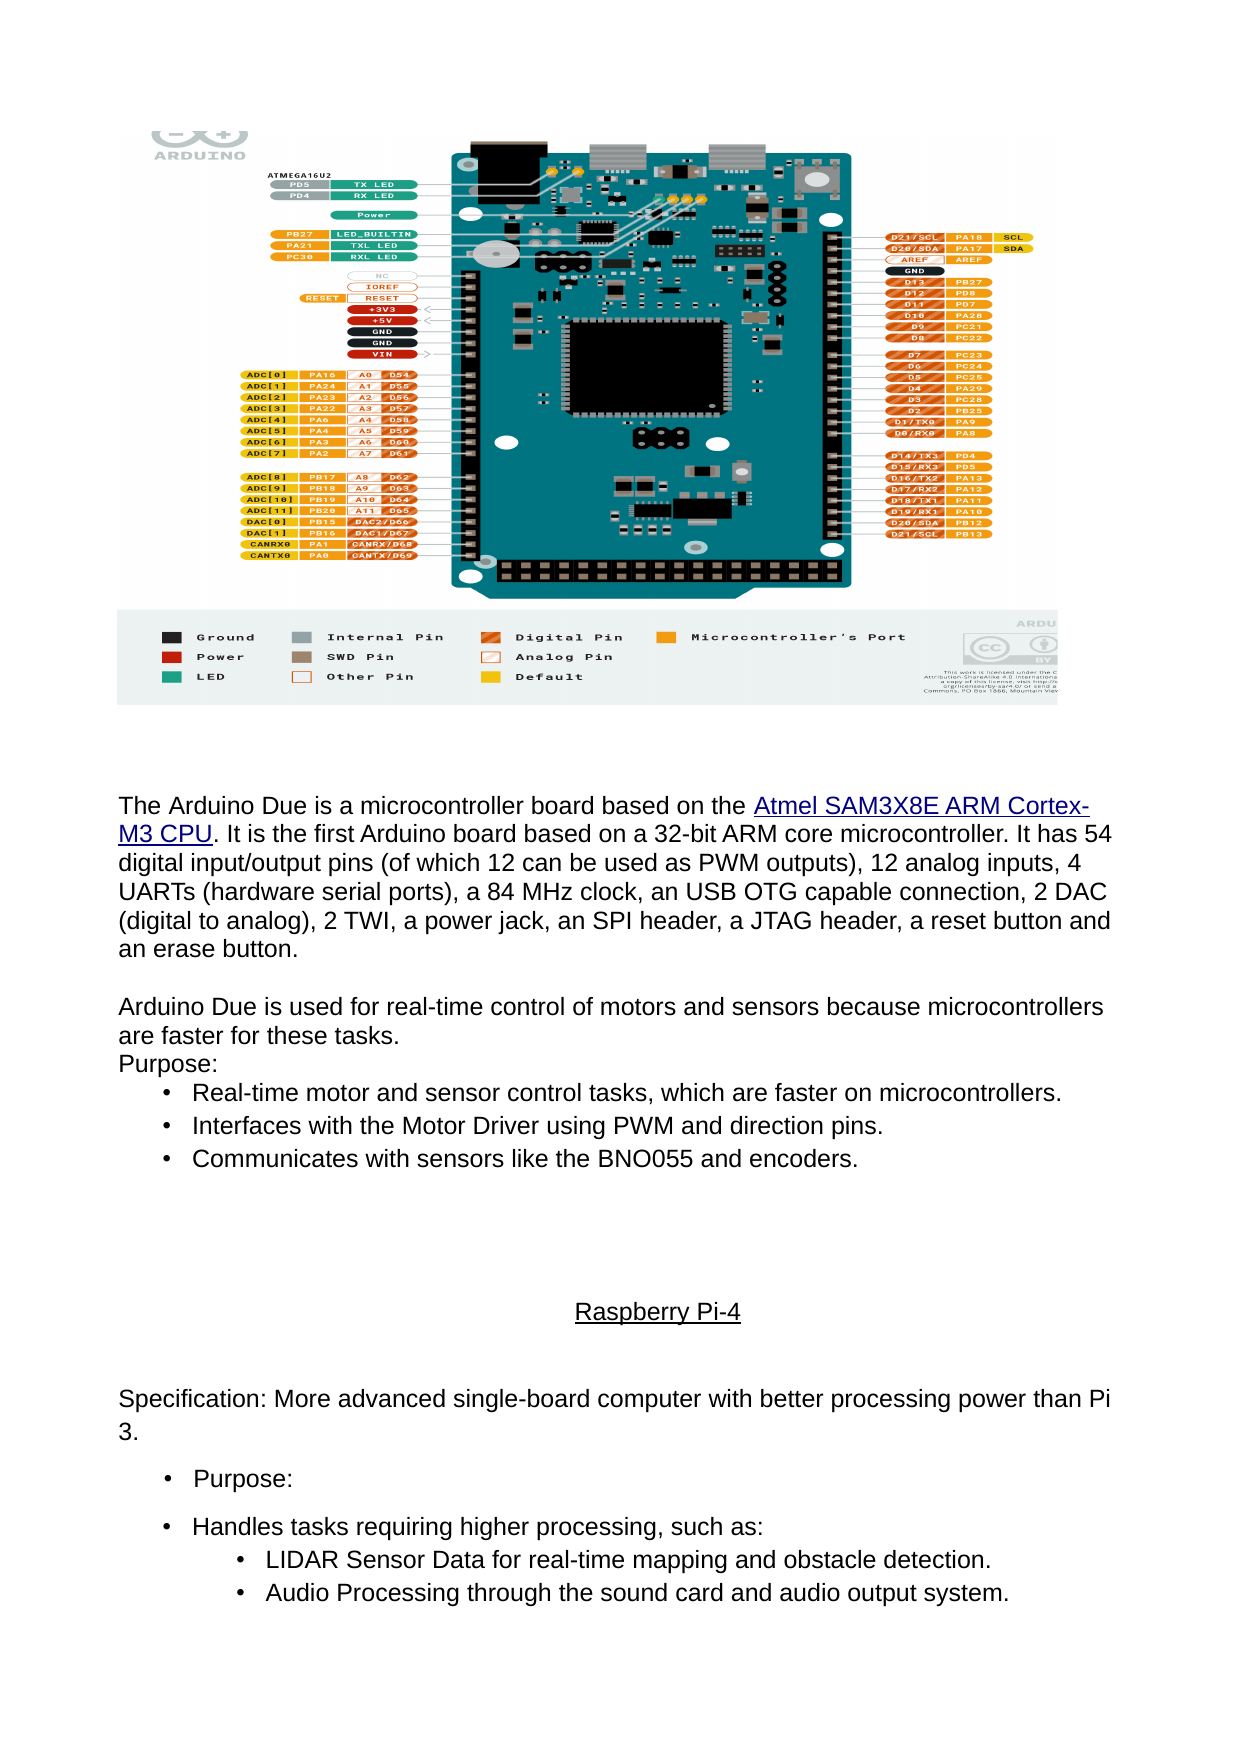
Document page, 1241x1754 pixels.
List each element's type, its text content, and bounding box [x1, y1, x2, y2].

list Raspberry Pi-4 [156, 1297, 1122, 1326]
list Real-time motor and sensor control tasks, which are faster on microcontrollers. [162, 1078, 1122, 1107]
text The Arduino Due is a microcontroller board based on the Atmel SAM3X8E ARM Cortex-M3 CPU. It is the first Arduino board based on a 32-bit ARM core microcontroller. It has 54 digital input/output pins (of which 12 can be used as PWM outputs), 12 analog inputs, 4 UARTs (hardware serial ports), a 84 MHz clock, an USB OTG capable connection, 2 DAC (digital to analog), 2 TWI, a power jack, an SPI header, a JTAG header, a reset button and an erase button. [118, 791, 1122, 963]
list LIDAR Sensor Data for real-time mapping and obstacle detection. [236, 1545, 1122, 1574]
text Specification: More advanced single-board computer with better processing power than Pi 3. [118, 1383, 1122, 1445]
list Interfaces with the Motor Driver using PWM and direction pins. [162, 1111, 1122, 1140]
list Communicates with sensors like the BNO055 and encoders. [162, 1144, 1122, 1173]
list Handles tasks requiring higher processing, such as: [162, 1512, 1122, 1541]
picture [117, 131, 1058, 705]
text Arduino Due is used for real-time control of motors and sensors because microcontrollers are faster for these tasks. [118, 992, 1122, 1049]
list Purpose: [164, 1464, 1122, 1493]
text Purpose: [118, 1049, 1122, 1078]
list Audio Processing through the sound card and audio output system. [236, 1578, 1122, 1607]
